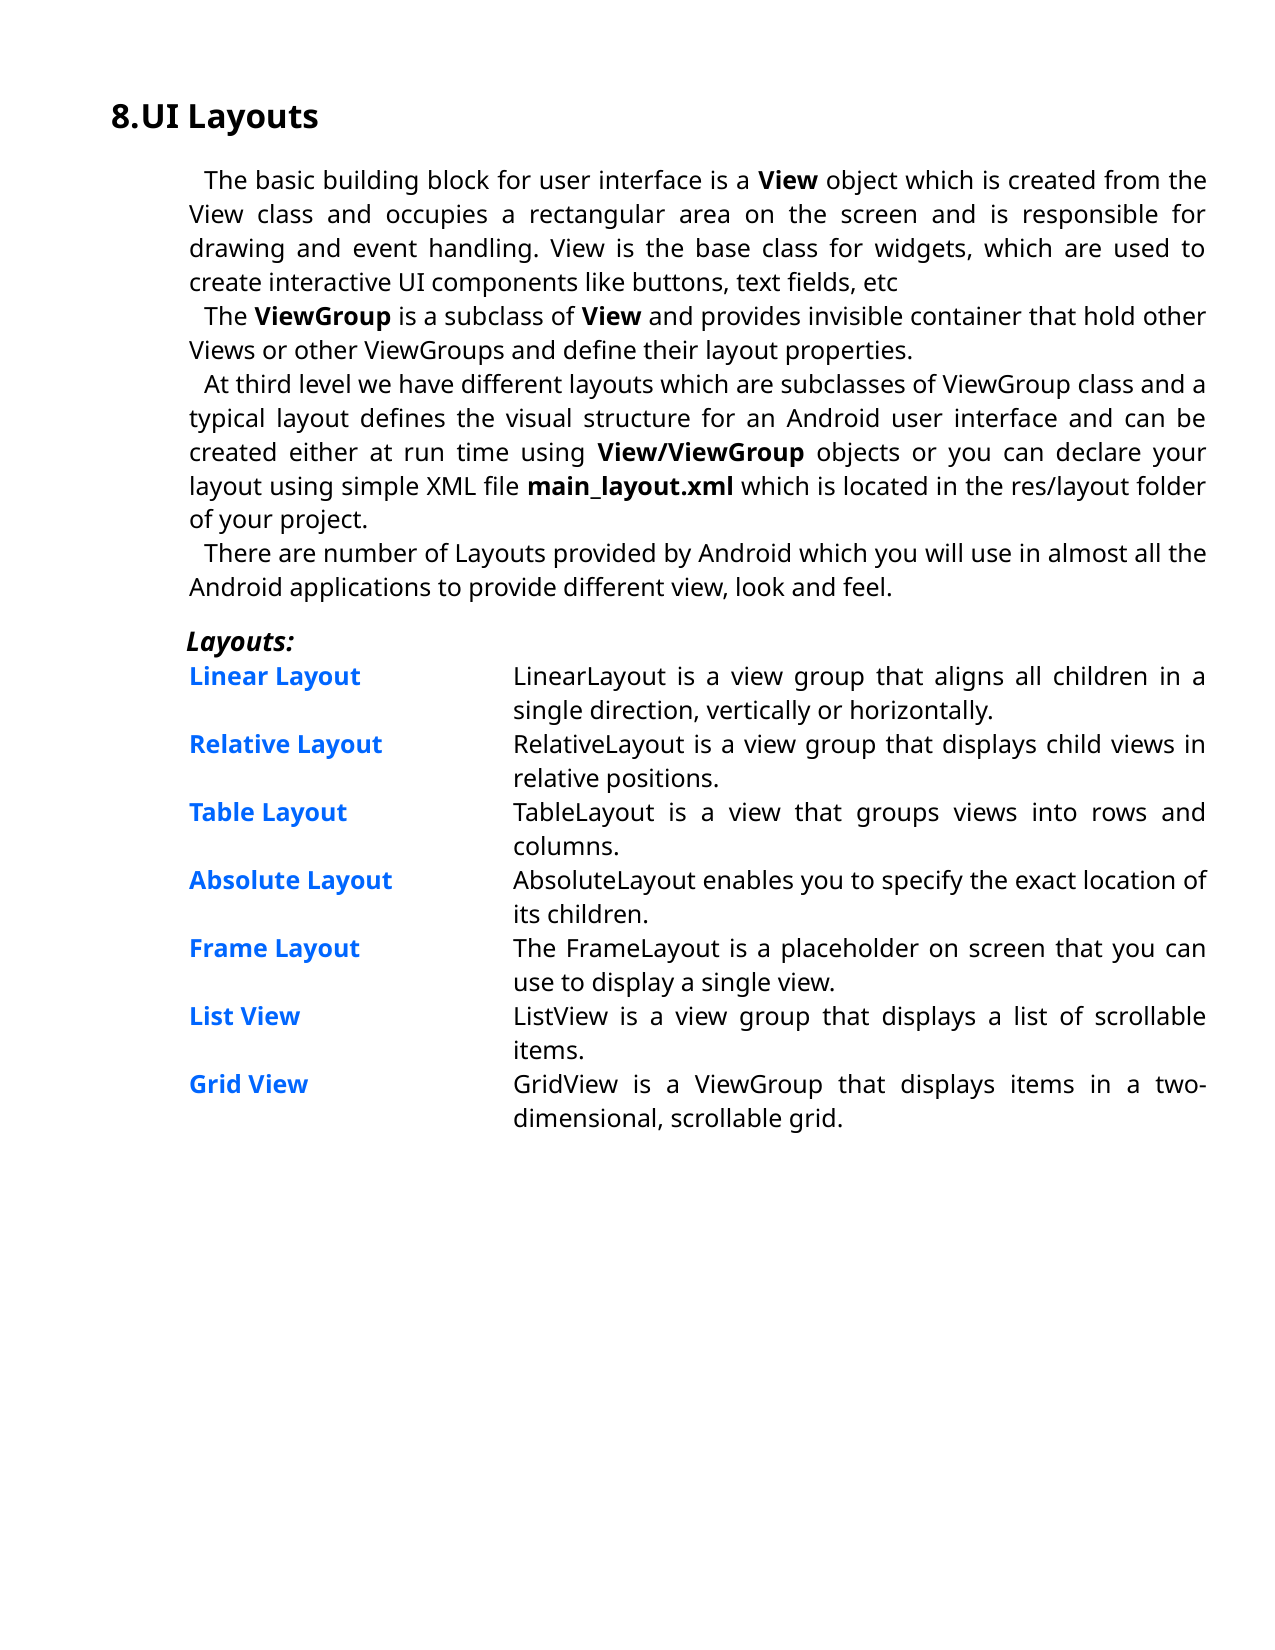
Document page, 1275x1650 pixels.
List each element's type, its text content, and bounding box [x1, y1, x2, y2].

list Relative Layout RelativeLayout is a view group that displays child views in relative positions. [189, 727, 1207, 795]
list List View ListView is a view group that displays a list of scrollable items. [189, 999, 1207, 1067]
list Linear Layout LinearLayout is a view group that aligns all children in a single direction, vertically or horizontally. [189, 659, 1207, 727]
text The ViewGroup is a subclass of View and provides invisible container that hold other Views or other ViewGroups and define their layout properties. [189, 299, 1207, 367]
list Absolute Layout AbsoluteLayout enables you to specify the exact location of its children. [189, 863, 1207, 931]
text The basic building block for user interface is a View object which is created from the View class and occupies a rectangular area on the screen and is responsible for drawing and event handling. View is the base class for widgets, which are used to create interactive UI components like buttons, text fields, etc [189, 163, 1207, 299]
subtitle UI Layouts [111, 93, 1207, 139]
list Grid View GridView is a ViewGroup that displays items in a two-dimensional, scrollable grid. [189, 1067, 1207, 1135]
title Layouts: [186, 622, 1207, 659]
list Frame Layout The FrameLayout is a placeholder on screen that you can use to display a single view. [189, 931, 1207, 999]
text There are number of Layouts provided by Android which you will use in almost all the Android applications to provide different view, look and feel. [189, 536, 1207, 604]
text At third level we have different layouts which are subclasses of ViewGroup class and a typical layout defines the visual structure for an Android user interface and can be created either at run time using View/ViewGroup objects or you can declare your layout using simple XML file main_layout.xml which is located in the res/layout folder of your project. [189, 367, 1207, 536]
list Table Layout TableLayout is a view that groups views into rows and columns. [189, 795, 1207, 863]
